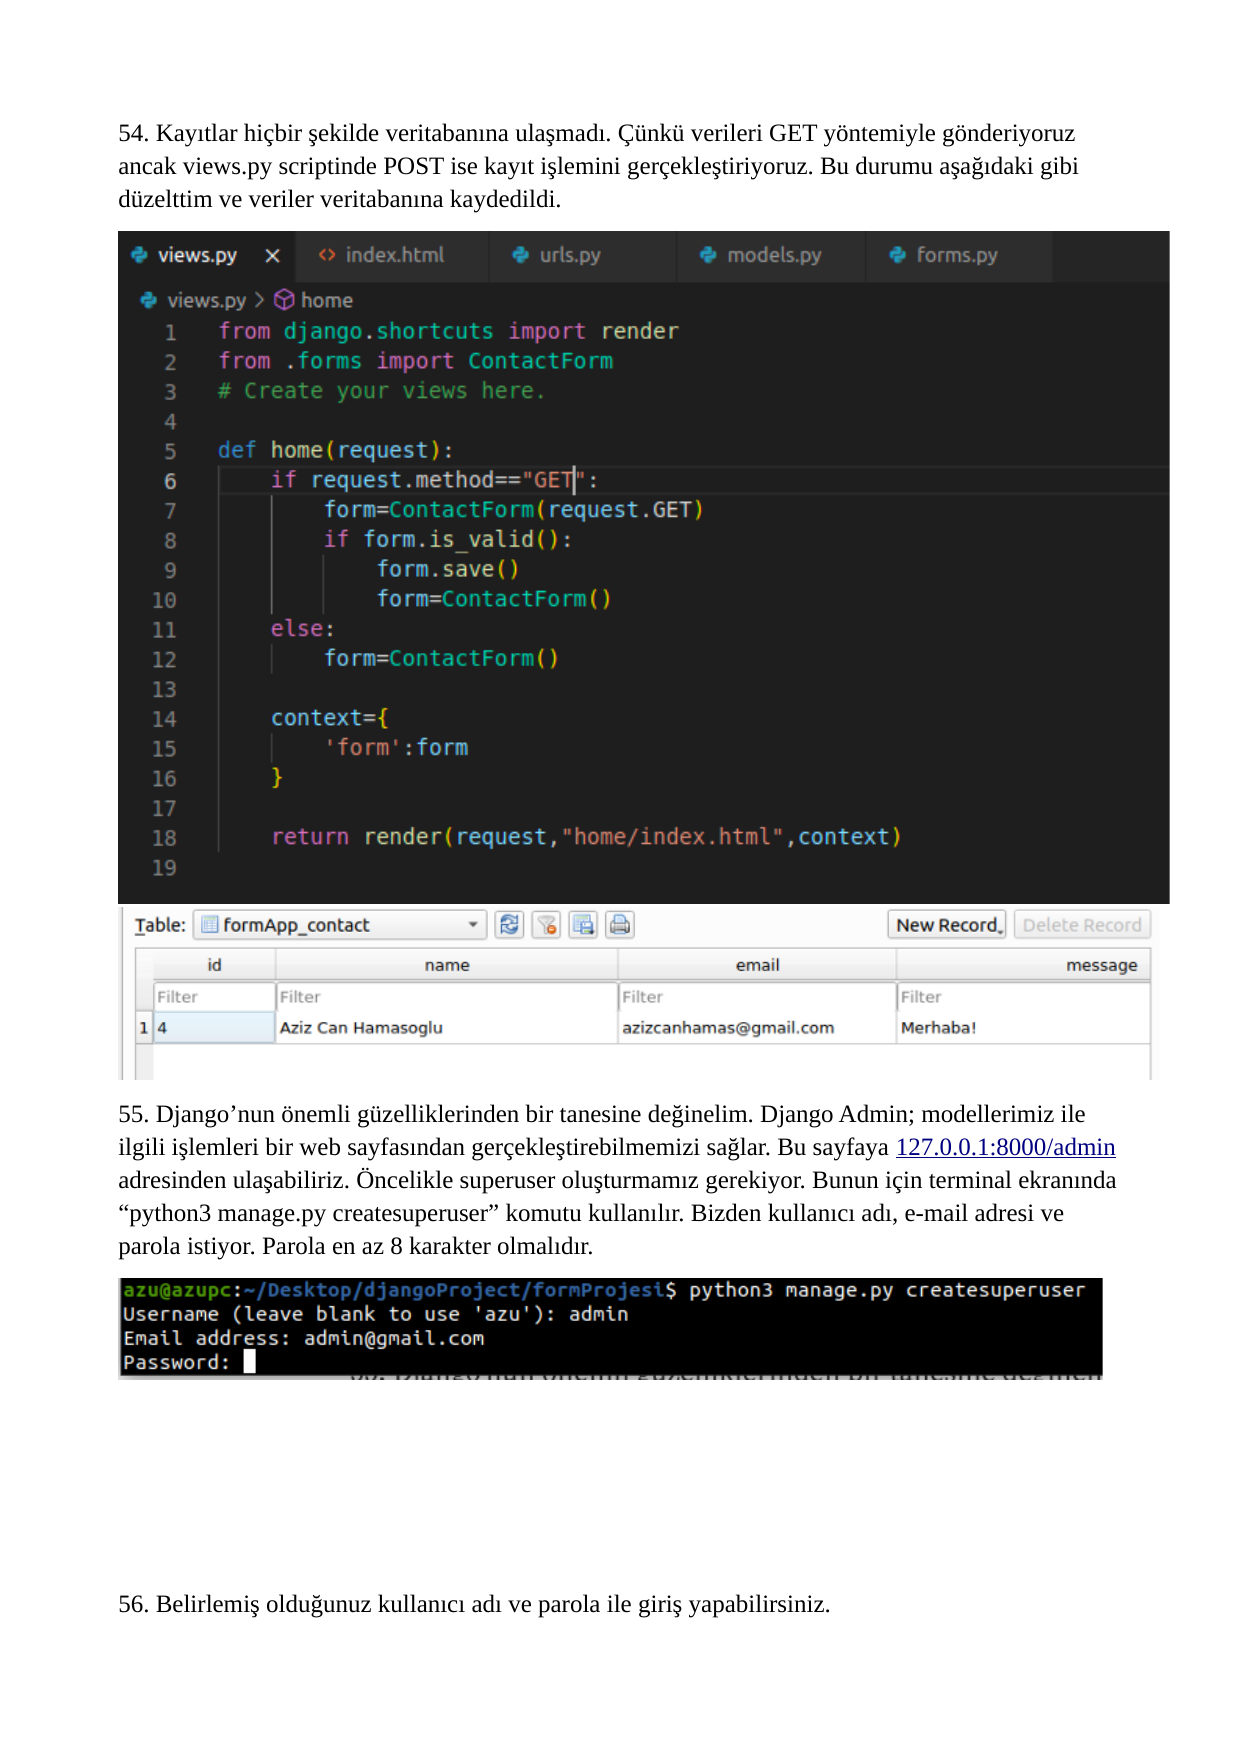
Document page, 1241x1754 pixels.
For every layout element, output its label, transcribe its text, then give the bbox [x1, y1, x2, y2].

picture [118, 907, 1160, 1080]
text 55. Django’nun önemli güzelliklerinden bir tanesine değinelim. Django Admin; modellerimiz ile ilgili işlemleri bir web sayfasından gerçekleştirebilmemizi sağlar. Bu sayfaya 127.0.0.1:8000/admin adresinden ulaşabiliriz. Öncelikle superuser oluşturmamız gerekiyor. Bunun için terminal ekranında “python3 manage.py createsuperuser” komutu kullanılır. Bizden kullanıcı adı, e-mail adresi ve parola istiyor. Parola en az 8 karakter olmalıdır. [118, 1099, 1122, 1259]
text 56. Belirlemiş olduğunuz kullanıcı adı ve parola ile giriş yapabilirsiniz. [118, 1589, 1122, 1618]
text 54. Kayıtlar hiçbir şekilde veritabanına ulaşmadı. Çünkü verileri GET yöntemiyle gönderiyoruz ancak views.py scriptinde POST ise kayıt işlemini gerçekleştiriyoruz. Bu durumu aşağıdaki gibi düzelttim ve veriler veritabanına kaydedildi. [118, 118, 1122, 213]
picture [118, 1278, 1103, 1380]
picture [118, 231, 1170, 904]
